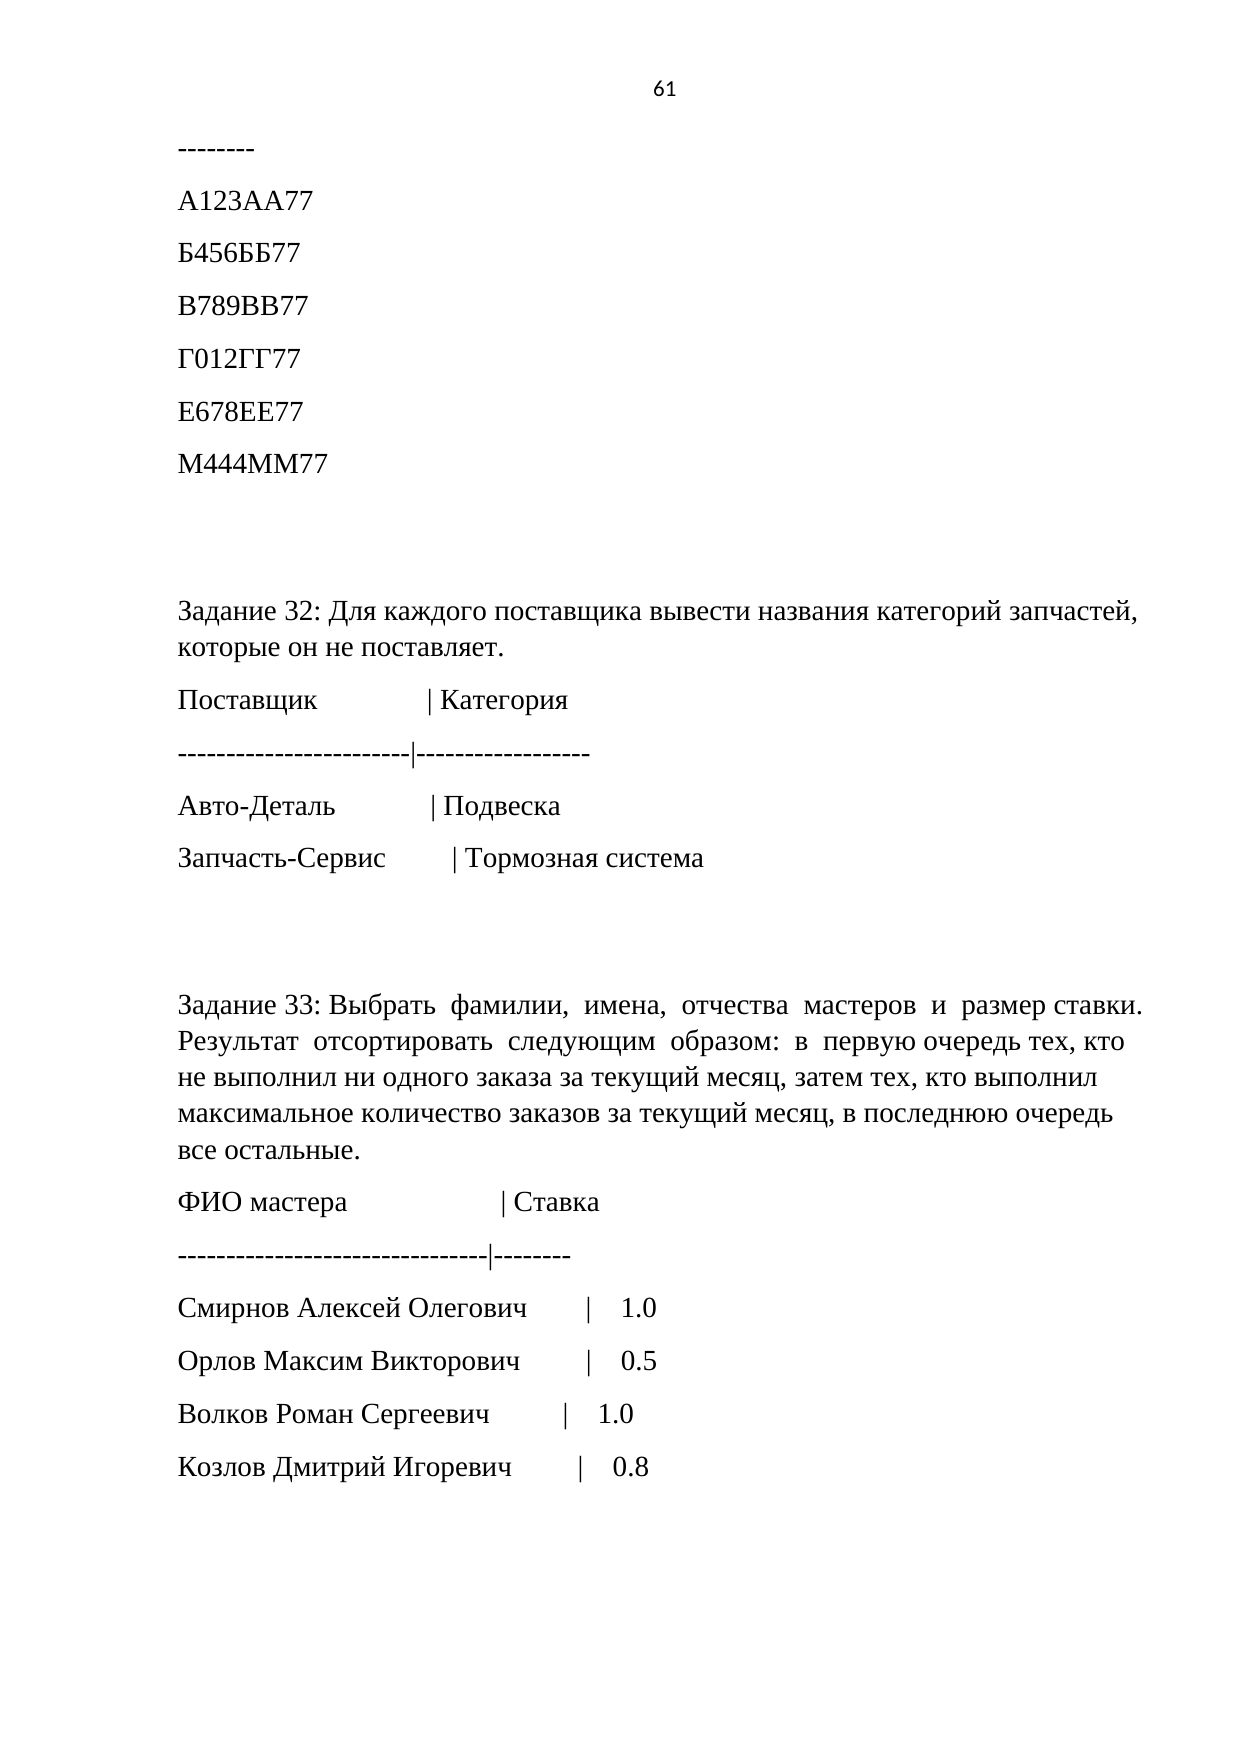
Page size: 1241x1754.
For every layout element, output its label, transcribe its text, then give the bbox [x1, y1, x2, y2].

text Поставщик | Категория [177, 682, 1152, 716]
text Запчасть-Сервис | Тормозная система [177, 841, 1152, 874]
text Козлов Дмитрий Игоревич | 0.8 [177, 1449, 1152, 1482]
text В789ВВ77 [177, 288, 1152, 322]
text М444ММ77 [177, 447, 1152, 480]
text Авто-Деталь | Подвеска [177, 788, 1152, 821]
text -------- [177, 130, 1152, 163]
text Б456ББ77 [177, 235, 1152, 269]
text Г012ГГ77 [177, 341, 1152, 374]
text Смирнов Алексей Олегович | 1.0 [177, 1290, 1152, 1324]
text Задание 32: Для каждого поставщика вывести названия категорий запчастей, которые он не поставляет. [177, 593, 1152, 663]
text ------------------------|------------------ [177, 735, 1152, 768]
text Волков Роман Сергеевич | 1.0 [177, 1396, 1152, 1429]
text А123АА77 [177, 183, 1152, 216]
text Задание 33: Выбрать фамилии, имена, отчества мастеров и размер ставки. Результат отсортировать следующим образом: в первую очередь тех, кто не выполнил ни одного заказа за текущий месяц, затем тех, кто выполнил максимальное количество заказов за текущий месяц, в последнюю очередь все остальные. [177, 987, 1152, 1165]
text Орлов Максим Викторович | 0.5 [177, 1343, 1152, 1377]
text ФИО мастера | Ставка [177, 1184, 1152, 1218]
text Е678ЕЕ77 [177, 394, 1152, 427]
text --------------------------------|-------- [177, 1237, 1152, 1271]
